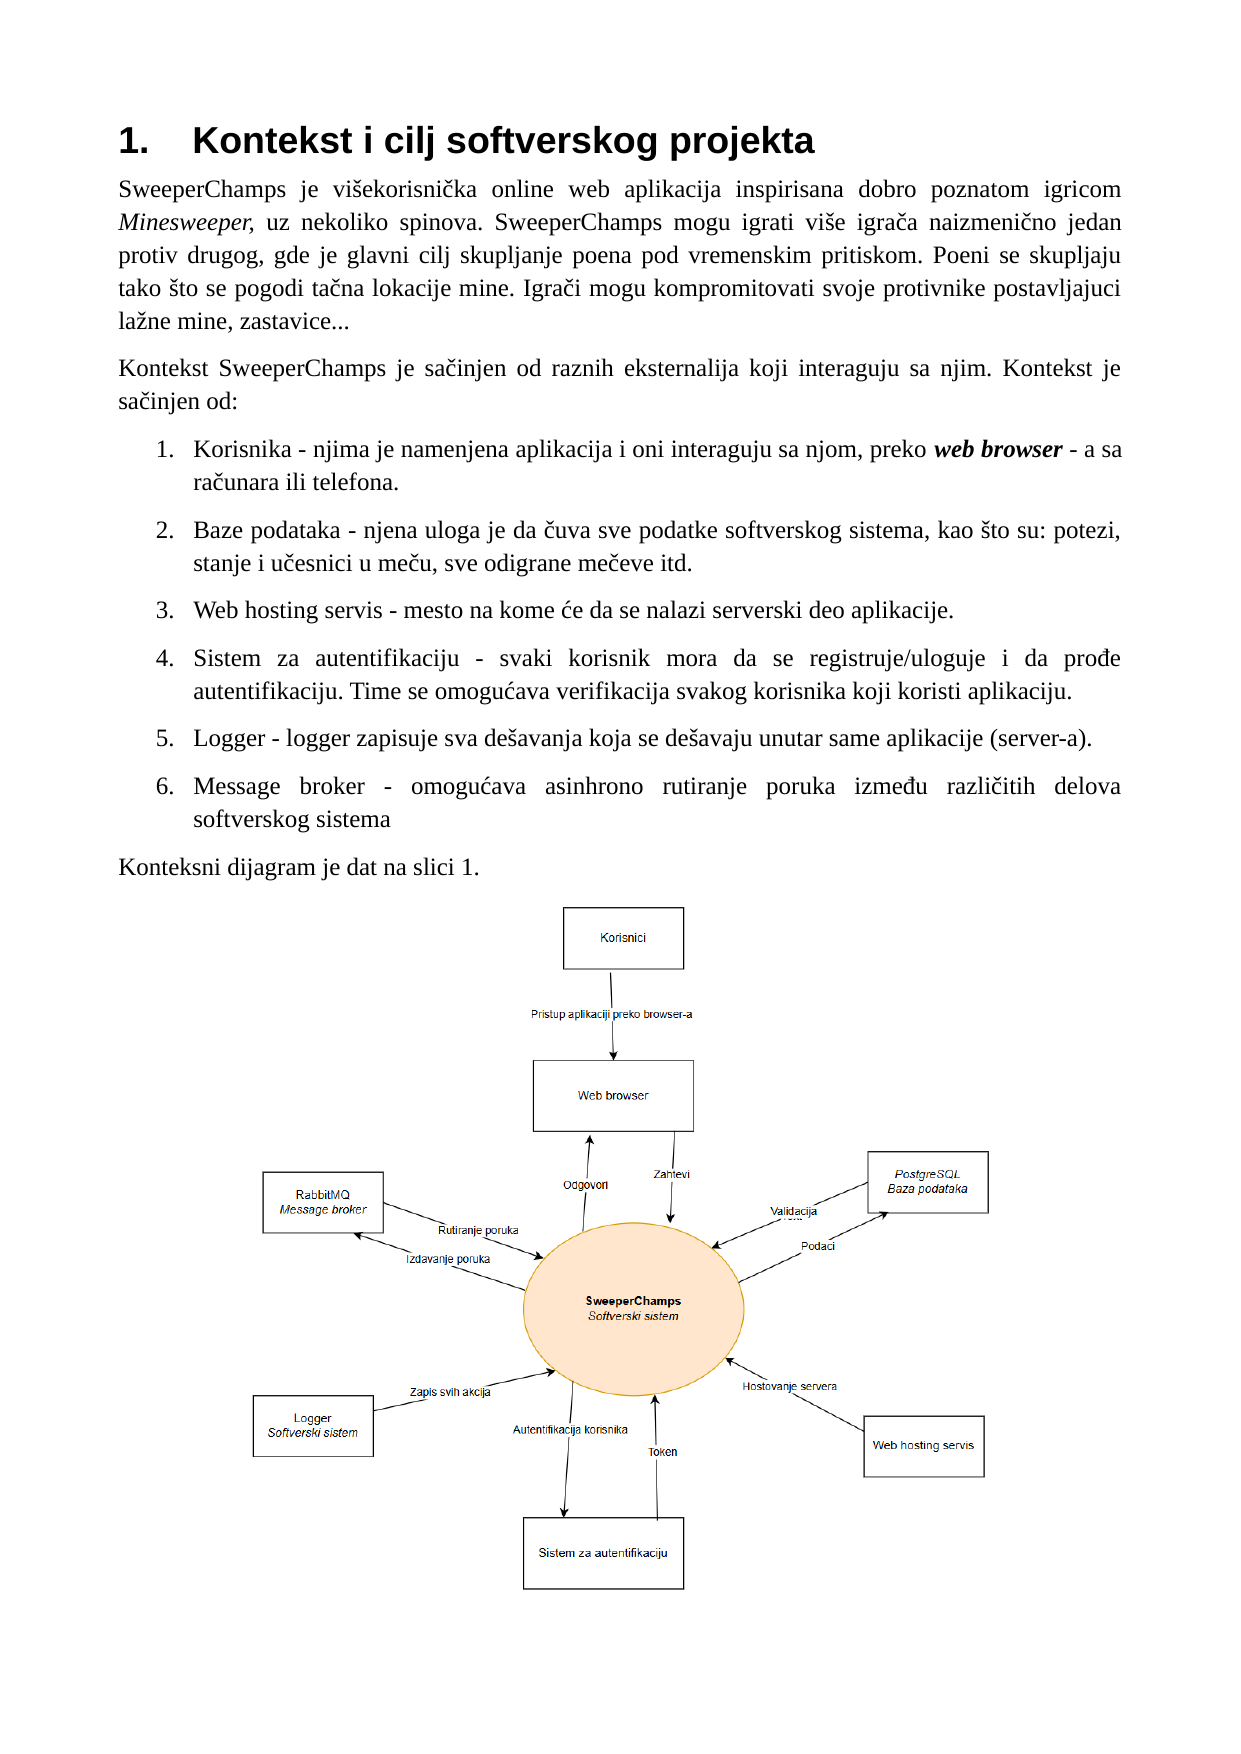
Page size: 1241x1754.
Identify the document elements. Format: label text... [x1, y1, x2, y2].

list Sistem za autentifikaciju - svaki korisnik mora da se registruje/uloguje i da prođe autentifikaciju. Time se omogućava verifikacija svakog korisnika koji koristi aplikaciju. [156, 643, 1122, 705]
list Logger - logger zapisuje sva dešavanja koja se dešavaju unutar same aplikacije (server-a). [156, 723, 1122, 752]
text Konteksni dijagram je dat na slici 1. [118, 852, 1122, 881]
subtitle Kontekst i cilj softverskog projekta [118, 118, 1122, 161]
list Baze podataka - njena uloga je da čuva sve podatke softverskog sistema, kao što su: potezi, stanje i učesnici u meču, sve odigrane mečeve itd. [156, 515, 1122, 576]
text SweeperChamps je višekorisnička online web aplikacija inspirisana dobro poznatom igricom Minesweeper, uz nekoliko spinova. SweeperChamps mogu igrati više igrača naizmenično jedan protiv drugog, gde je glavni cilj skupljanje poena pod vremenskim pritiskom. Poeni se skupljaju tako što se pogodi tačna lokacije mine. Igrači mogu kompromitovati svoje protivnike postavljajuci lažne mine, zastavice... [118, 174, 1122, 334]
list Korisnika - njima je namenjena aplikacija i oni interaguju sa njom, preko web browser - a sa računara ili telefona. [156, 434, 1122, 496]
list Web hosting servis - mesto na kome će da se nalazi serverski deo aplikacije. [156, 595, 1122, 624]
text Kontekst SweeperChamps je sačinjen od raznih eksternalija koji interaguju sa njim. Kontekst je sačinjen od: [118, 353, 1122, 415]
list Message broker - omogućava asinhrono rutiranje poruka između različitih delova softverskog sistema [156, 771, 1122, 833]
